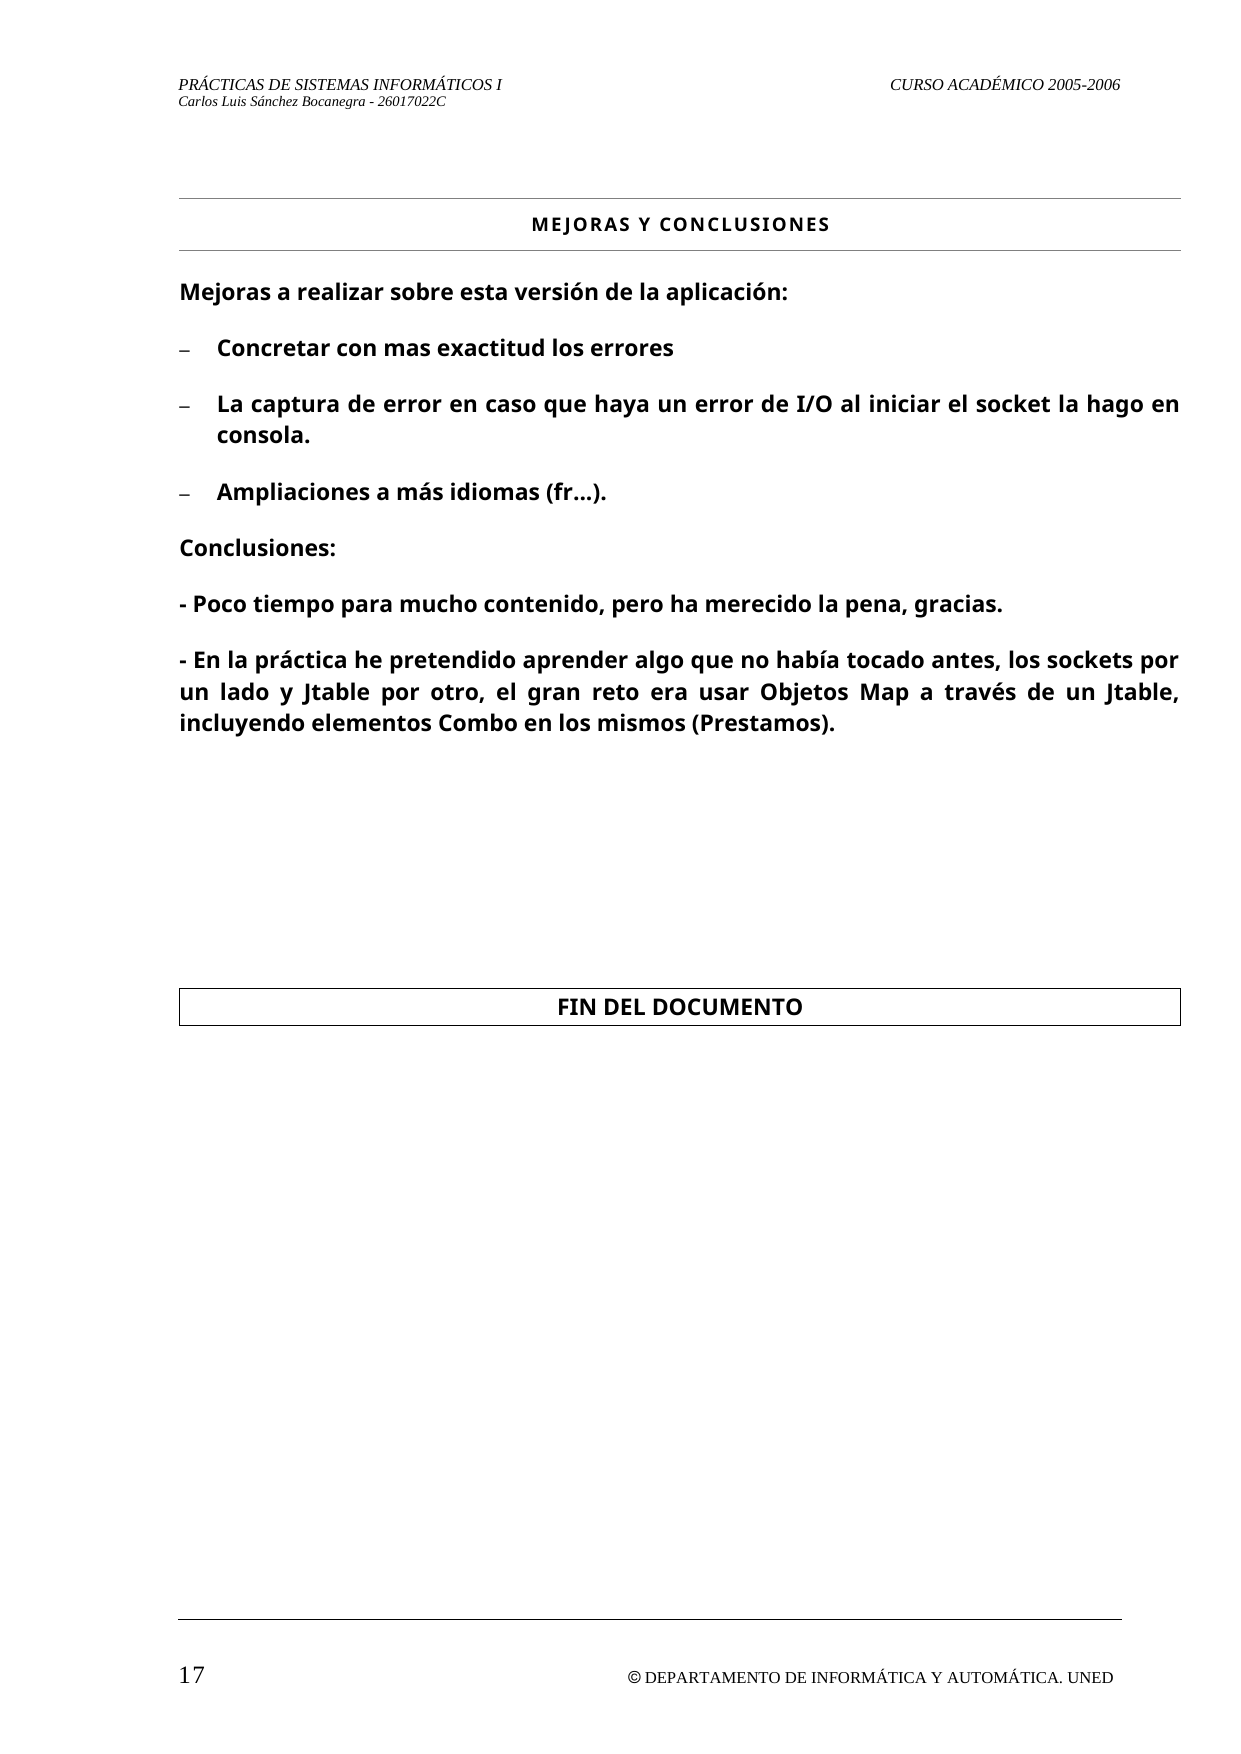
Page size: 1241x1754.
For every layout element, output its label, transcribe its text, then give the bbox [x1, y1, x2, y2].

text Conclusiones: [179, 532, 1181, 563]
list Ampliaciones a más idiomas (fr...). [179, 476, 1181, 507]
text - Poco tiempo para mucho contenido, pero ha merecido la pena, gracias. [179, 588, 1181, 619]
text Mejoras a realizar sobre esta versión de la aplicación: [179, 276, 1181, 307]
list La captura de error en caso que haya un error de I/O al iniciar el socket la hago en consola. [179, 388, 1181, 451]
list Concretar con mas exactitud los errores [179, 332, 1181, 363]
text FIN DEL DOCUMENTO [180, 989, 1180, 1025]
text - En la práctica he pretendido aprender algo que no había tocado antes, los sockets por un lado y Jtable por otro, el gran reto era usar Objetos Map a través de un Jtable, incluyendo elementos Combo en los mismos (Prestamos). [179, 644, 1181, 738]
subtitle Mejoras y Conclusiones [179, 199, 1181, 250]
